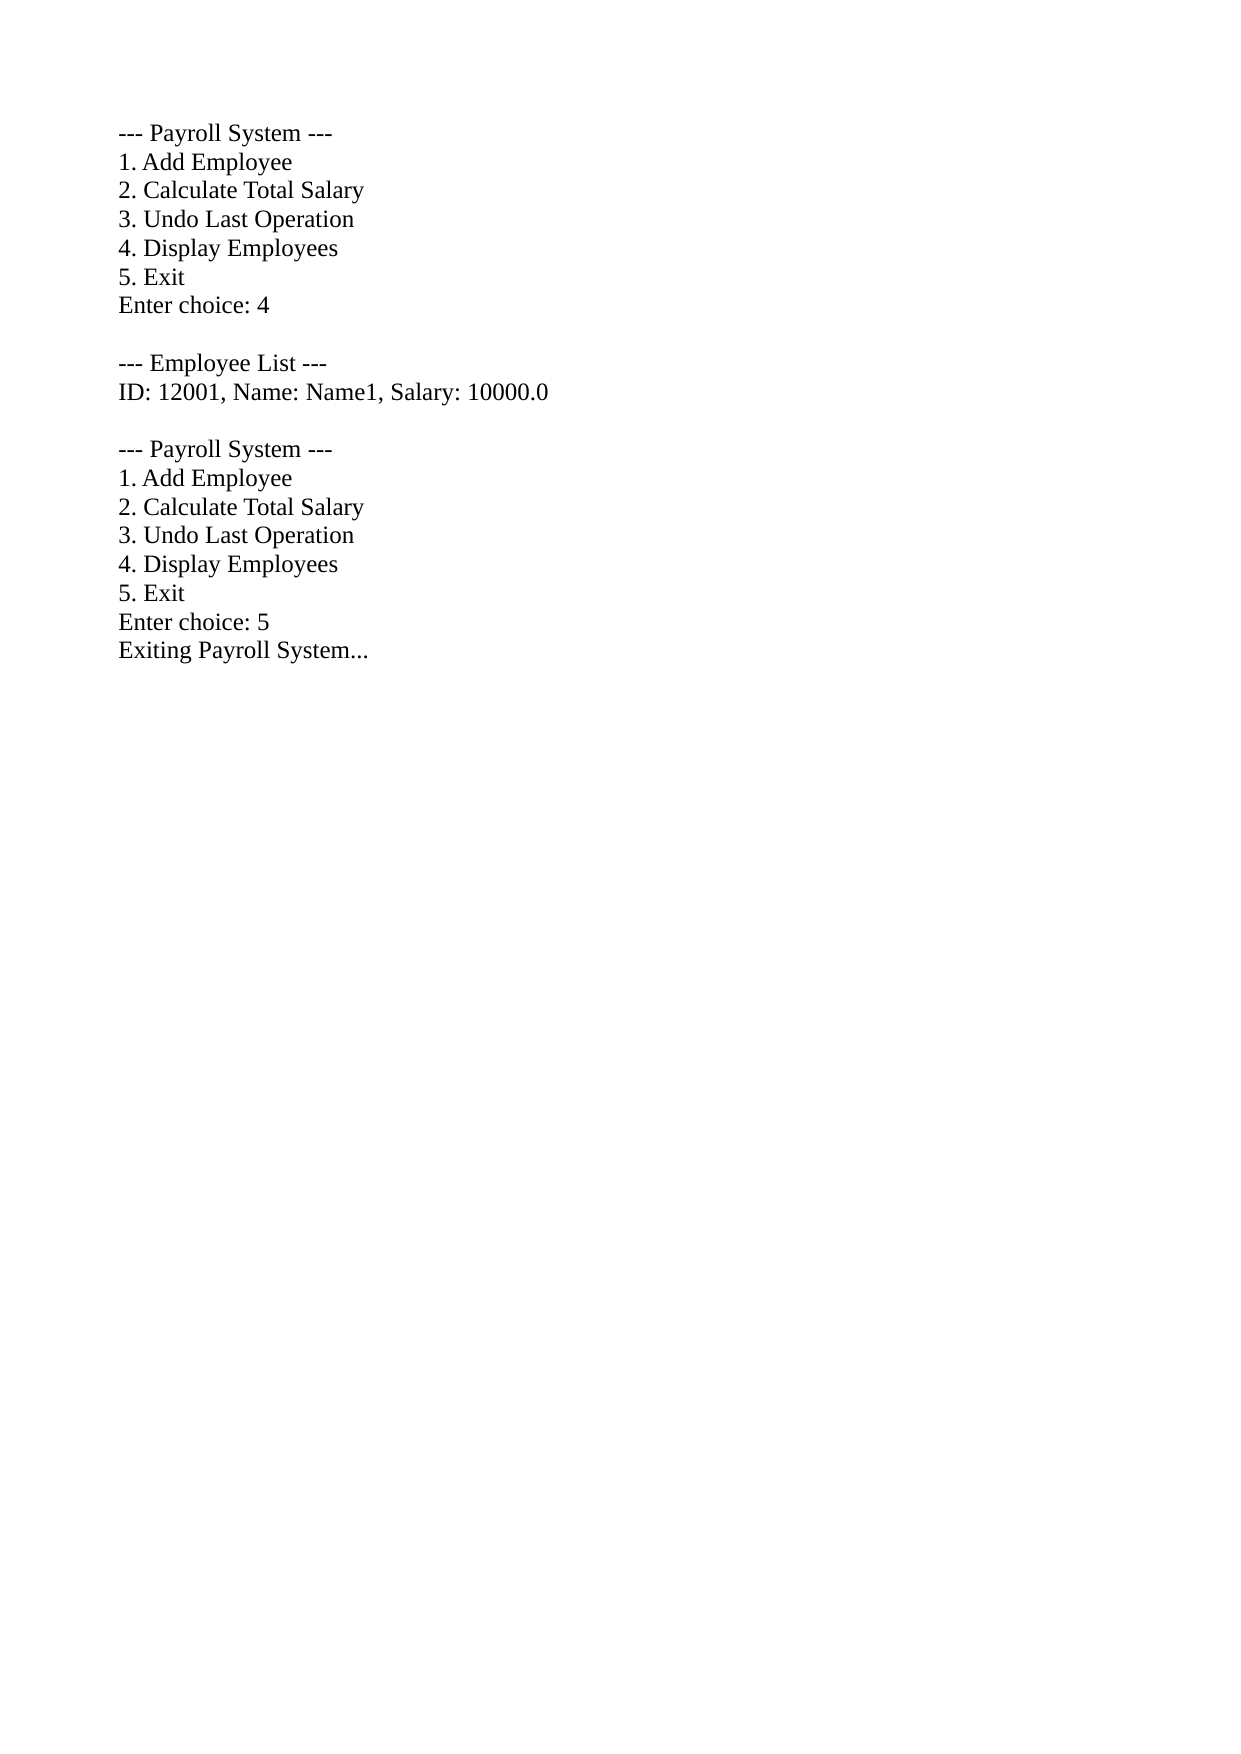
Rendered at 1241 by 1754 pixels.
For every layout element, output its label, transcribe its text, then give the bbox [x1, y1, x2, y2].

text 1. Add Employee [118, 463, 1122, 492]
text Enter choice: 4 [118, 291, 1122, 319]
text 3. Undo Last Operation [118, 204, 1122, 233]
text 3. Undo Last Operation [118, 521, 1122, 549]
text Exiting Payroll System... [118, 636, 1122, 664]
text --- Payroll System --- [118, 434, 1122, 463]
text 5. Exit [118, 262, 1122, 291]
text 5. Exit [118, 578, 1122, 607]
text --- Payroll System --- [118, 118, 1122, 147]
text Enter choice: 5 [118, 607, 1122, 636]
text 4. Display Employees [118, 549, 1122, 578]
text --- Employee List --- [118, 348, 1122, 377]
text 2. Calculate Total Salary [118, 176, 1122, 204]
text 1. Add Employee [118, 147, 1122, 176]
text ID: 12001, Name: Name1, Salary: 10000.0 [118, 377, 1122, 406]
text 2. Calculate Total Salary [118, 492, 1122, 521]
text 4. Display Employees [118, 233, 1122, 262]
